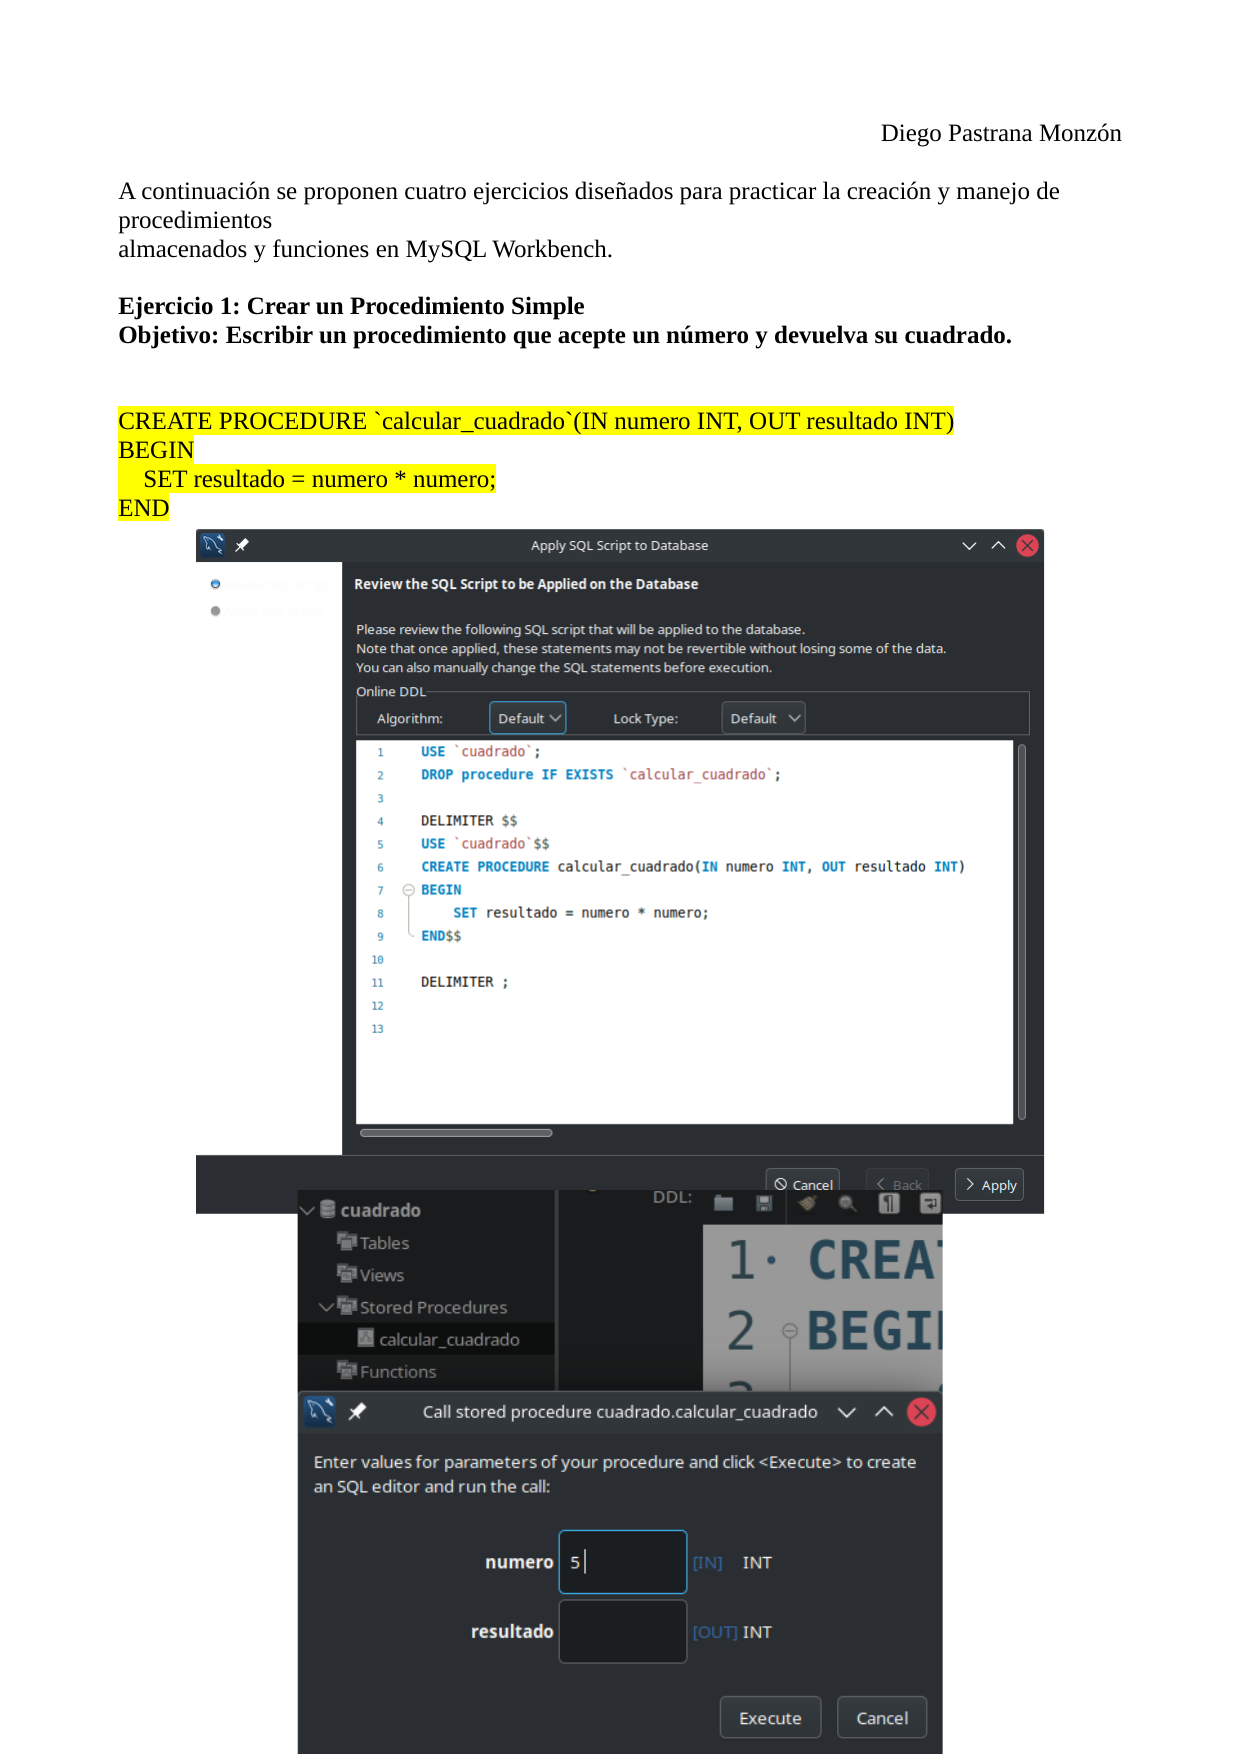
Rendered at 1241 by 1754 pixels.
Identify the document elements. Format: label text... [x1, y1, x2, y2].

text almacenados y funciones en MySQL Workbench. [118, 234, 1122, 263]
picture [196, 529, 1045, 1754]
text Objetivo: Escribir un procedimiento que acepte un número y devuelva su cuadrado. [118, 320, 1122, 349]
text Ejercicio 1: Crear un Procedimiento Simple [118, 291, 1122, 320]
text SET resultado = numero * numero; [118, 464, 1122, 493]
text A continuación se proponen cuatro ejercicios diseñados para practicar la creación y manejo de procedimientos [118, 176, 1122, 234]
text CREATE PROCEDURE `calcular_cuadrado`(IN numero INT, OUT resultado INT) [118, 406, 1122, 435]
text BEGIN [118, 435, 1122, 464]
text END [118, 493, 1122, 521]
